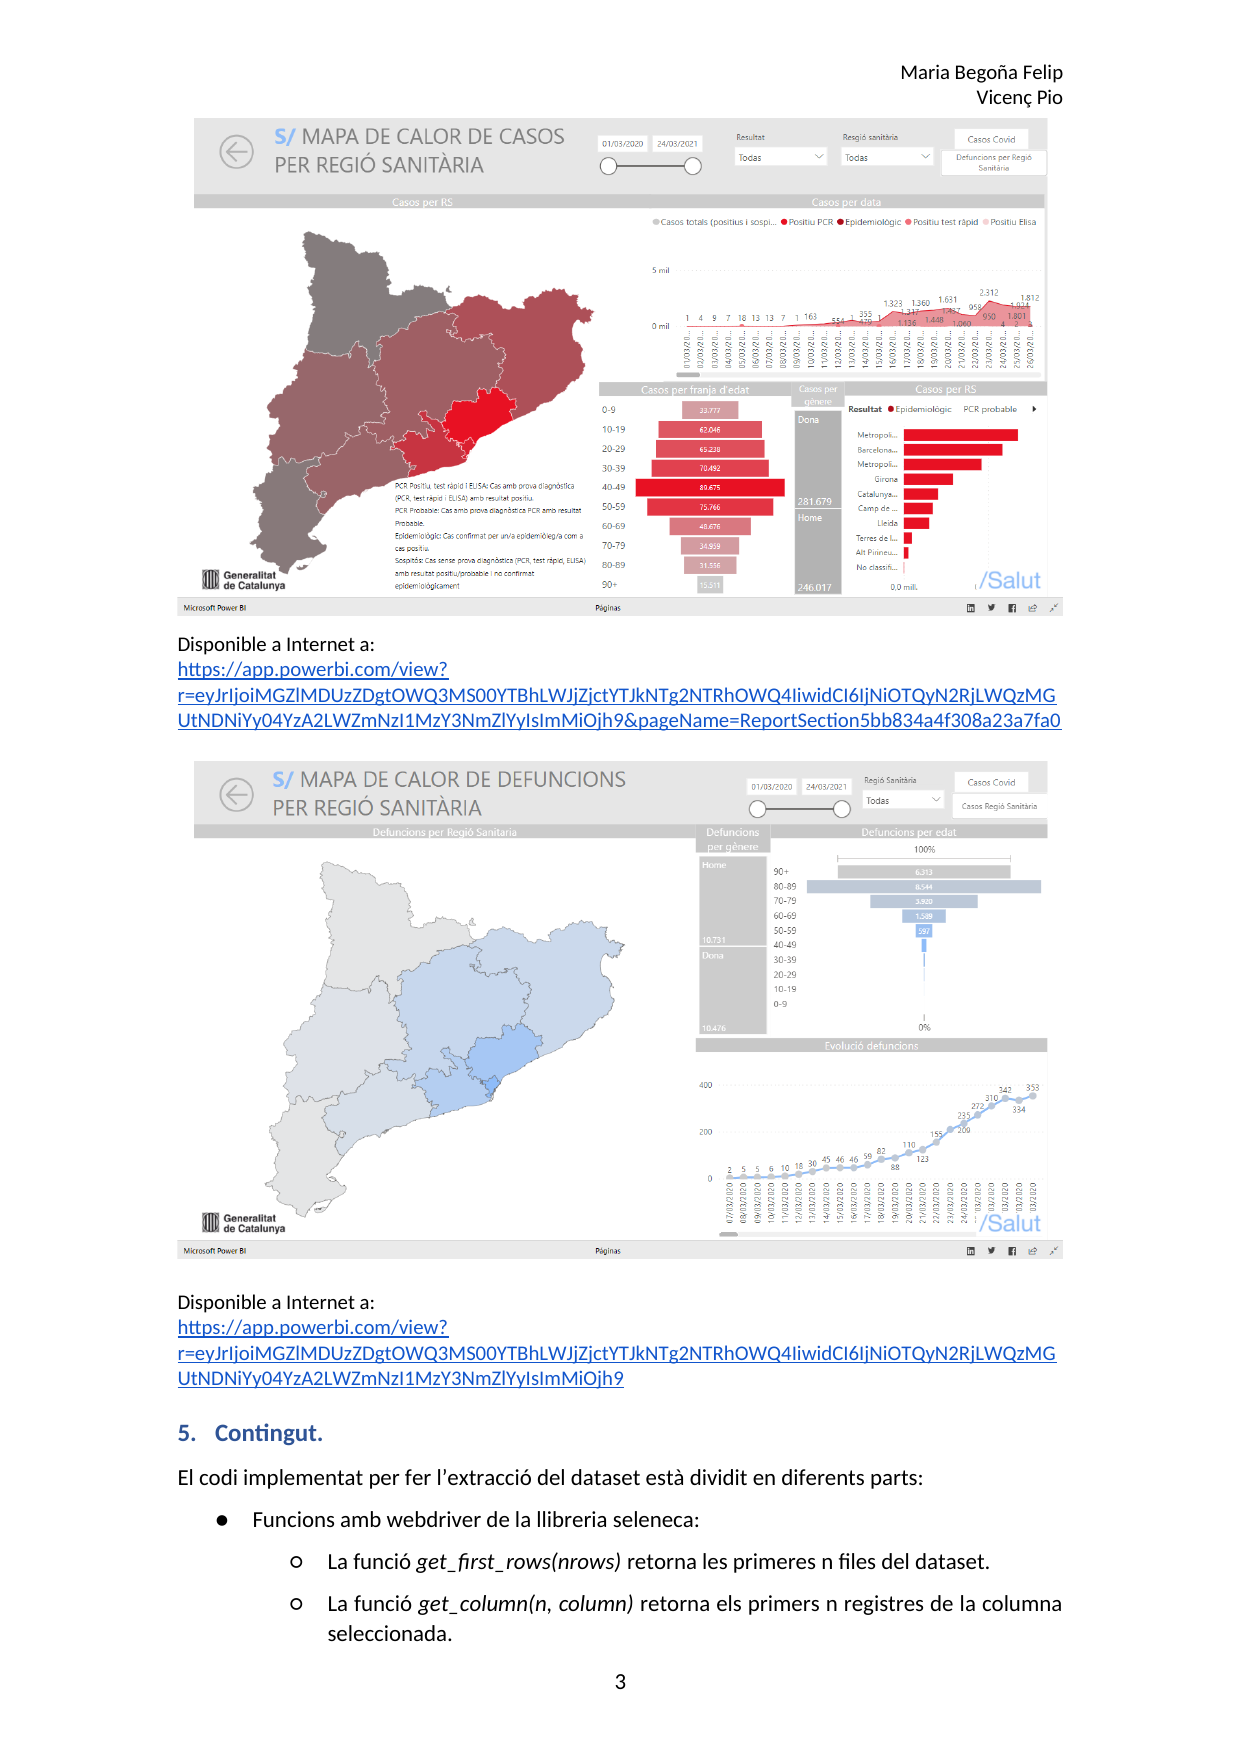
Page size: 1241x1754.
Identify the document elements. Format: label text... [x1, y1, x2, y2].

text Disponible a Internet a: [177, 1289, 1063, 1314]
list La funció get_column(n, column) retorna els primers n registres de la columna seleccionada. [290, 1589, 1063, 1647]
text Disponible a Internet a: [177, 631, 1063, 657]
list La funció get_first_rows(nrows) retorna les primeres n files del dataset. [290, 1547, 1063, 1575]
text https://app.powerbi.com/view?r=eyJrIjoiMGZlMDUzZDgtOWQ3MS00YTBhLWJjZjctYTJkNTg2NTRhOWQ4IiwidCI6IjNiOTQyN2RjLWQzMGUtNDNiYy04YzA2LWZmNzI1MzY3NmZlYyIsImMiOjh9 [177, 1314, 1063, 1391]
list Funcions amb webdriver de la llibreria seleneca: [215, 1505, 1063, 1533]
picture [177, 118, 1063, 616]
text https://app.powerbi.com/view?r=eyJrIjoiMGZlMDUzZDgtOWQ3MS00YTBhLWJjZjctYTJkNTg2NTRhOWQ4IiwidCI6IjNiOTQyN2RjLWQzMGUtNDNiYy04YzA2LWZmNzI1MzY3NmZlYyIsImMiOjh9&pageName=ReportSection5bb834a4f308a23a7fa0 [177, 657, 1063, 733]
list Contingut. [177, 1417, 1063, 1448]
text El codi implementat per fer l’extracció del dataset està dividit en diferents parts: [177, 1463, 1063, 1491]
picture [177, 761, 1063, 1259]
